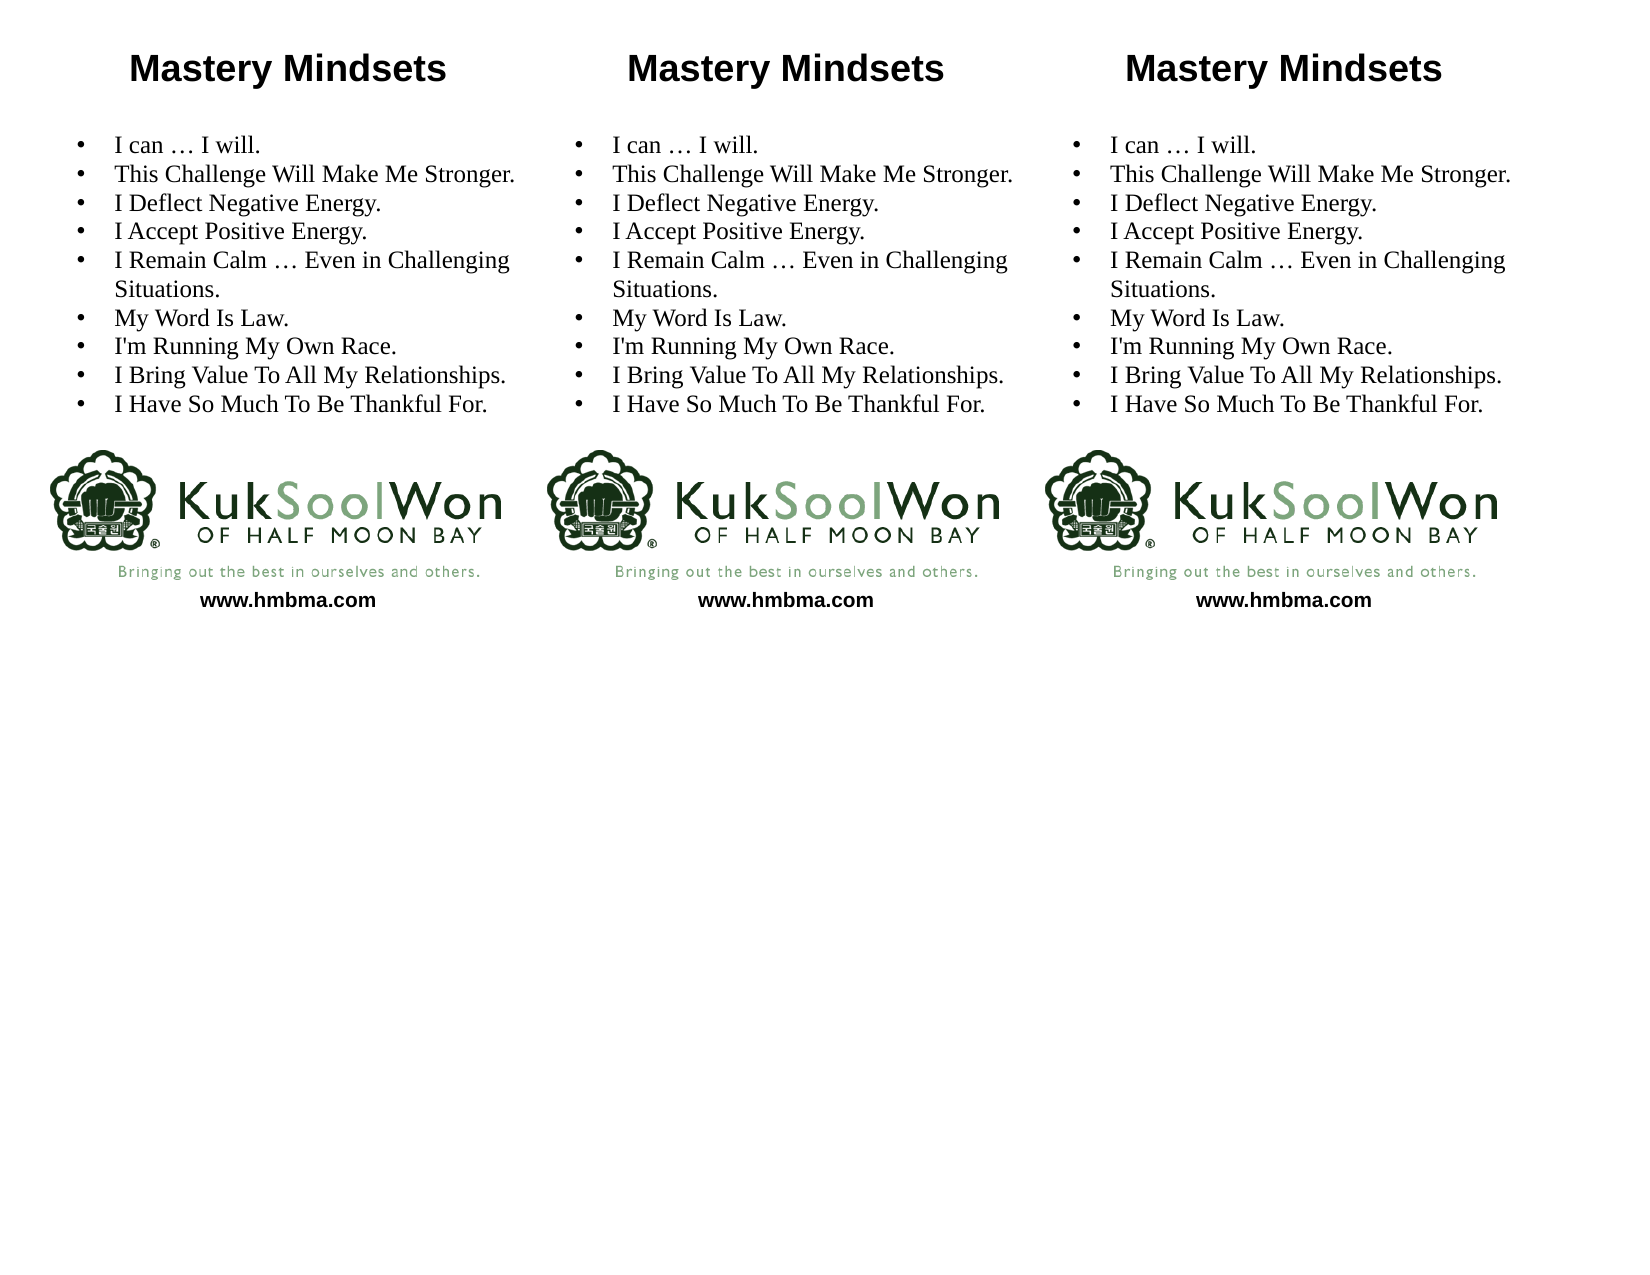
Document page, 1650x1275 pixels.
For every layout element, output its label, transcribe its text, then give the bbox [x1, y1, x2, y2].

list My Word Is Law. [77, 303, 537, 331]
list My Word Is Law. [1072, 303, 1533, 331]
list I Have So Much To Be Thankful For. [1072, 389, 1533, 418]
picture [1035, 442, 1507, 589]
picture [39, 442, 511, 589]
subtitle www.hmbma.com [39, 443, 537, 612]
subtitle Mastery Mindsets [537, 45, 1035, 89]
list I Have So Much To Be Thankful For. [77, 389, 537, 418]
list I Bring Value To All My Relationships. [77, 360, 537, 389]
subtitle Mastery Mindsets [1035, 45, 1533, 89]
list I Deflect Negative Energy. [1072, 188, 1533, 216]
list I Remain Calm … Even in Challenging Situations. [77, 245, 537, 303]
list I Remain Calm … Even in Challenging Situations. [1072, 245, 1533, 303]
subtitle Mastery Mindsets [39, 45, 537, 89]
list I can … I will. [77, 130, 537, 159]
subtitle www.hmbma.com [1035, 443, 1533, 612]
picture [537, 442, 1009, 589]
list I Bring Value To All My Relationships. [1072, 360, 1533, 389]
list This Challenge Will Make Me Stronger. [1072, 159, 1533, 188]
list I can … I will. [574, 130, 1035, 159]
list I Deflect Negative Energy. [574, 188, 1035, 216]
list I Deflect Negative Energy. [77, 188, 537, 216]
list I'm Running My Own Race. [77, 331, 537, 360]
list I'm Running My Own Race. [1072, 331, 1533, 360]
list I Accept Positive Energy. [1072, 216, 1533, 245]
list This Challenge Will Make Me Stronger. [77, 159, 537, 188]
list My Word Is Law. [574, 303, 1035, 331]
list I Remain Calm … Even in Challenging Situations. [574, 245, 1035, 303]
list I'm Running My Own Race. [574, 331, 1035, 360]
list This Challenge Will Make Me Stronger. [574, 159, 1035, 188]
subtitle www.hmbma.com [537, 443, 1035, 612]
list I Bring Value To All My Relationships. [574, 360, 1035, 389]
list I Have So Much To Be Thankful For. [574, 389, 1035, 418]
list I can … I will. [1072, 130, 1533, 159]
list I Accept Positive Energy. [77, 216, 537, 245]
list I Accept Positive Energy. [574, 216, 1035, 245]
